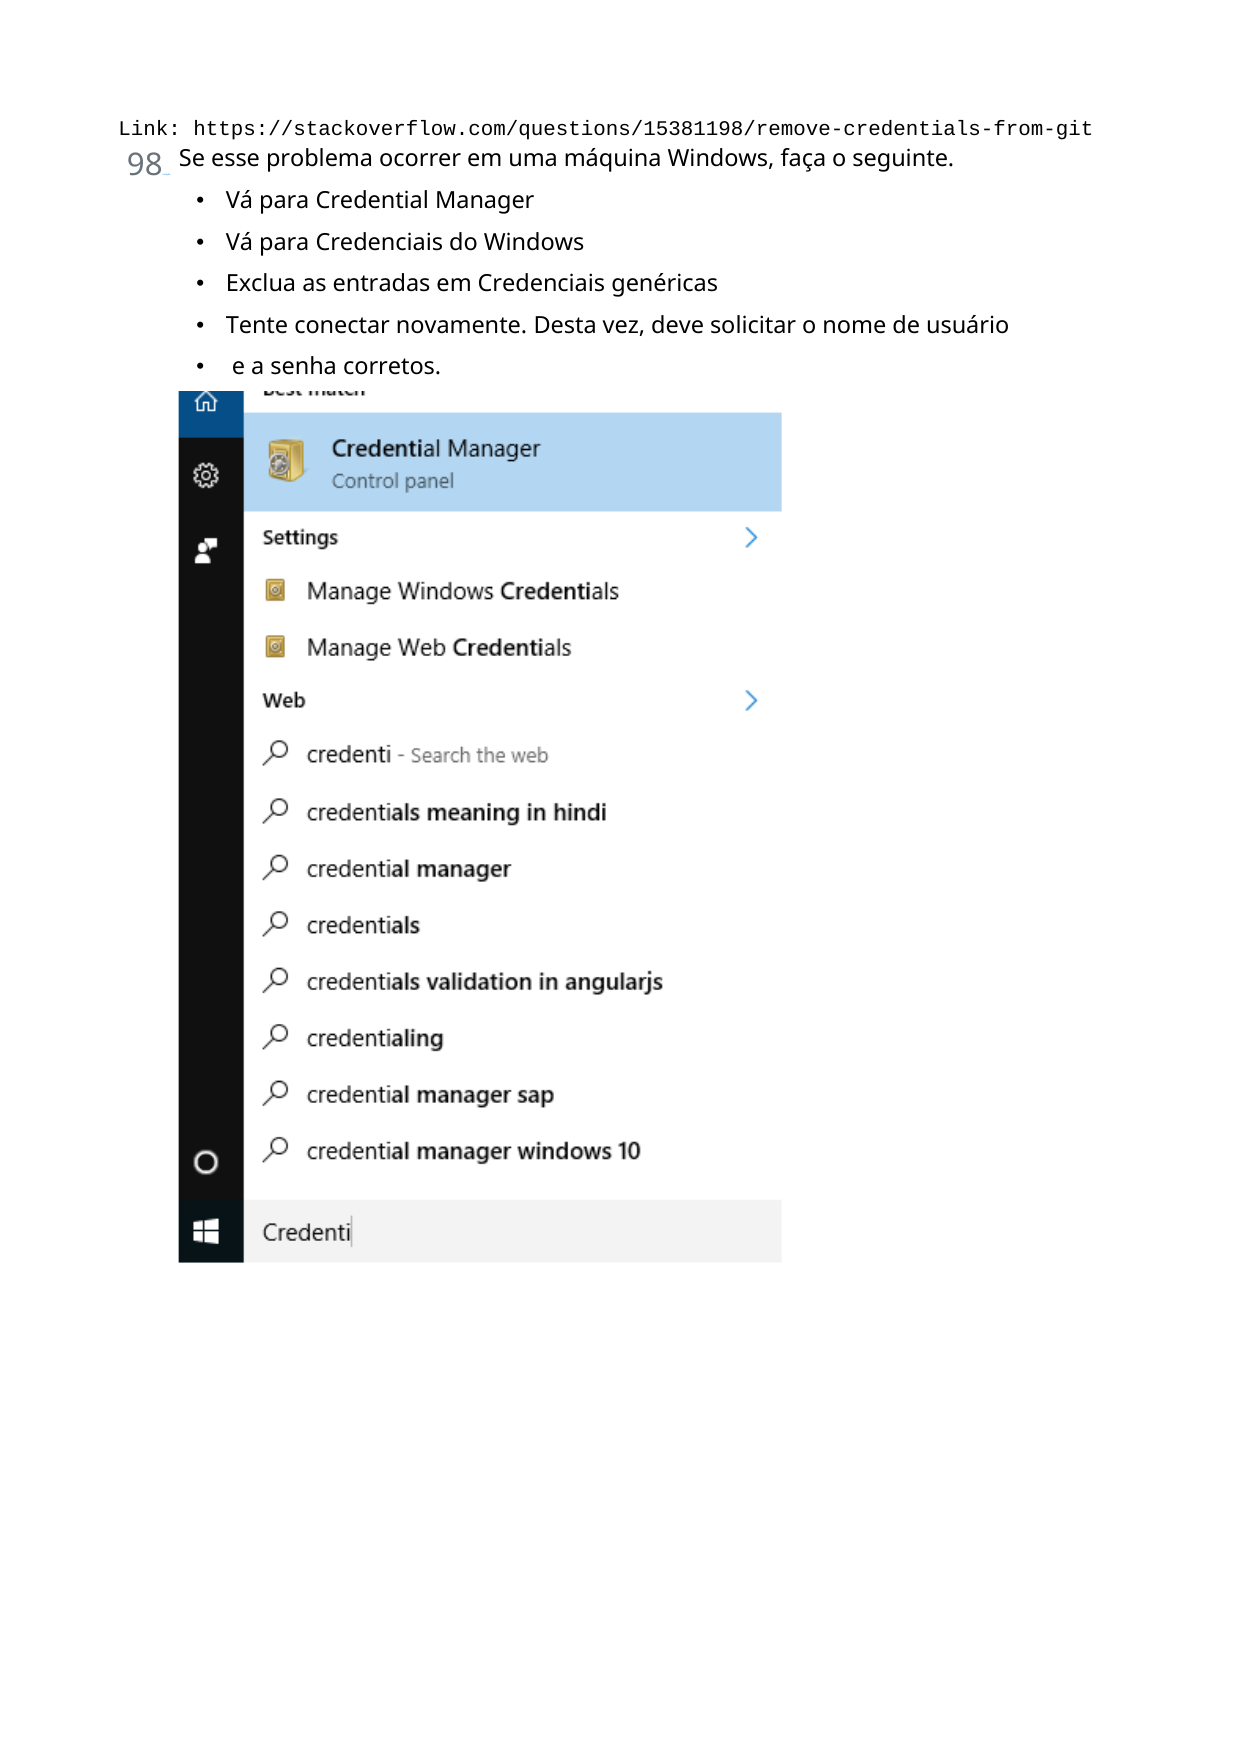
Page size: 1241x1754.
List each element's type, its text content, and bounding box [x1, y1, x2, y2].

picture [178, 391, 782, 1288]
text Link: https://stackoverflow.com/questions/15381198/remove-credentials-from-git [118, 118, 1122, 142]
table_header Se esse problema ocorrer em uma máquina Windows, faça o seguinte. Vá para Credential Manager Vá para Credenciais do Windows Exclua as entradas em Credenciais genéricas Tente conectar novamente. Desta vez, deve solicitar o nome de usuário e a senha corretos. [179, 142, 1240, 1288]
table_header 98votação [118, 142, 179, 1288]
